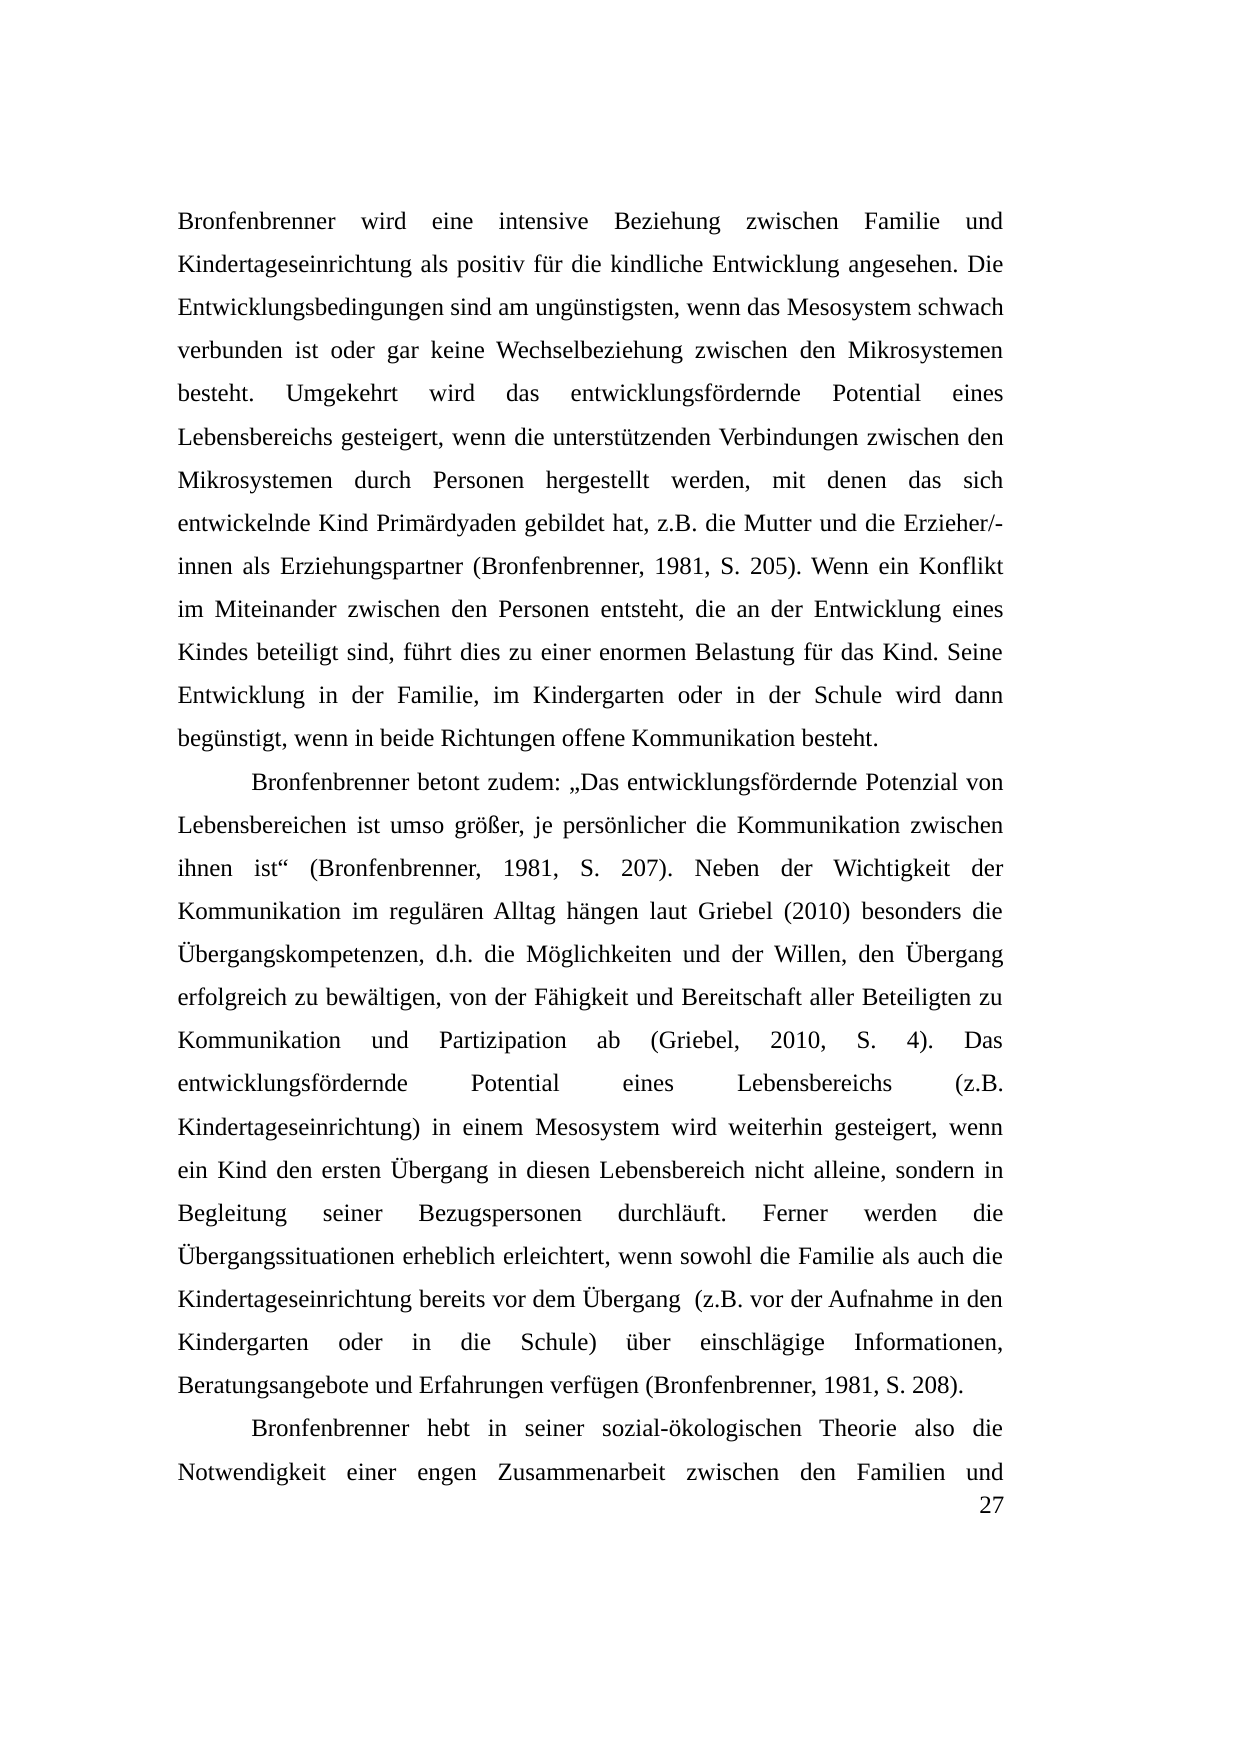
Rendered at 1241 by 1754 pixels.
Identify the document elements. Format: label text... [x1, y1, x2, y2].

text Bronfenbrenner hebt in seiner sozial-ökologischen Theorie also die Notwendigkeit einer engen Zusammenarbeit zwischen den Familien und [177, 1413, 1004, 1485]
text Bronfenbrenner wird eine intensive Beziehung zwischen Familie und Kindertageseinrichtung als positiv für die kindliche Entwicklung angesehen. Die Entwicklungsbedingungen sind am ungünstigsten, wenn das Mesosystem schwach verbunden ist oder gar keine Wechselbeziehung zwischen den Mikrosystemen besteht. Umgekehrt wird das entwicklungsfördernde Potential eines Lebensbereichs gesteigert, wenn die unterstützenden Verbindungen zwischen den Mikrosystemen durch Personen hergestellt werden, mit denen das sich entwickelnde Kind Primärdyaden gebildet hat, z.B. die Mutter und die Erzieher/-innen als Erziehungspartner (Bronfenbrenner, 1981, S. 205). Wenn ein Konflikt im Miteinander zwischen den Personen entsteht, die an der Entwicklung eines Kindes beteiligt sind, führt dies zu einer enormen Belastung für das Kind. Seine Entwicklung in der Familie, im Kindergarten oder in der Schule wird dann begünstigt, wenn in beide Richtungen offene Kommunikation besteht. [177, 206, 1004, 752]
text Bronfenbrenner betont zudem: „Das entwicklungsfördernde Potenzial von Lebensbereichen ist umso größer, je persönlicher die Kommunikation zwischen ihnen ist“ (Bronfenbrenner, 1981, S. 207). Neben der Wichtigkeit der Kommunikation im regulären Alltag hängen laut Griebel (2010) besonders die Übergangskompetenzen, d.h. die Möglichkeiten und der Willen, den Übergang erfolgreich zu bewältigen, von der Fähigkeit und Bereitschaft aller Beteiligten zu Kommunikation und Partizipation ab (Griebel, 2010, S. 4). Das entwicklungsfördernde Potential eines Lebensbereichs (z.B. Kindertageseinrichtung) in einem Mesosystem wird weiterhin gesteigert, wenn ein Kind den ersten Übergang in diesen Lebensbereich nicht alleine, sondern in Begleitung seiner Bezugspersonen durchläuft. Ferner werden die Übergangssituationen erheblich erleichtert, wenn sowohl die Familie als auch die Kindertageseinrichtung bereits vor dem Übergang (z.B. vor der Aufnahme in den Kindergarten oder in die Schule) über einschlägige Informationen, Beratungsangebote und Erfahrungen verfügen (Bronfenbrenner, 1981, S. 208). [177, 767, 1004, 1399]
